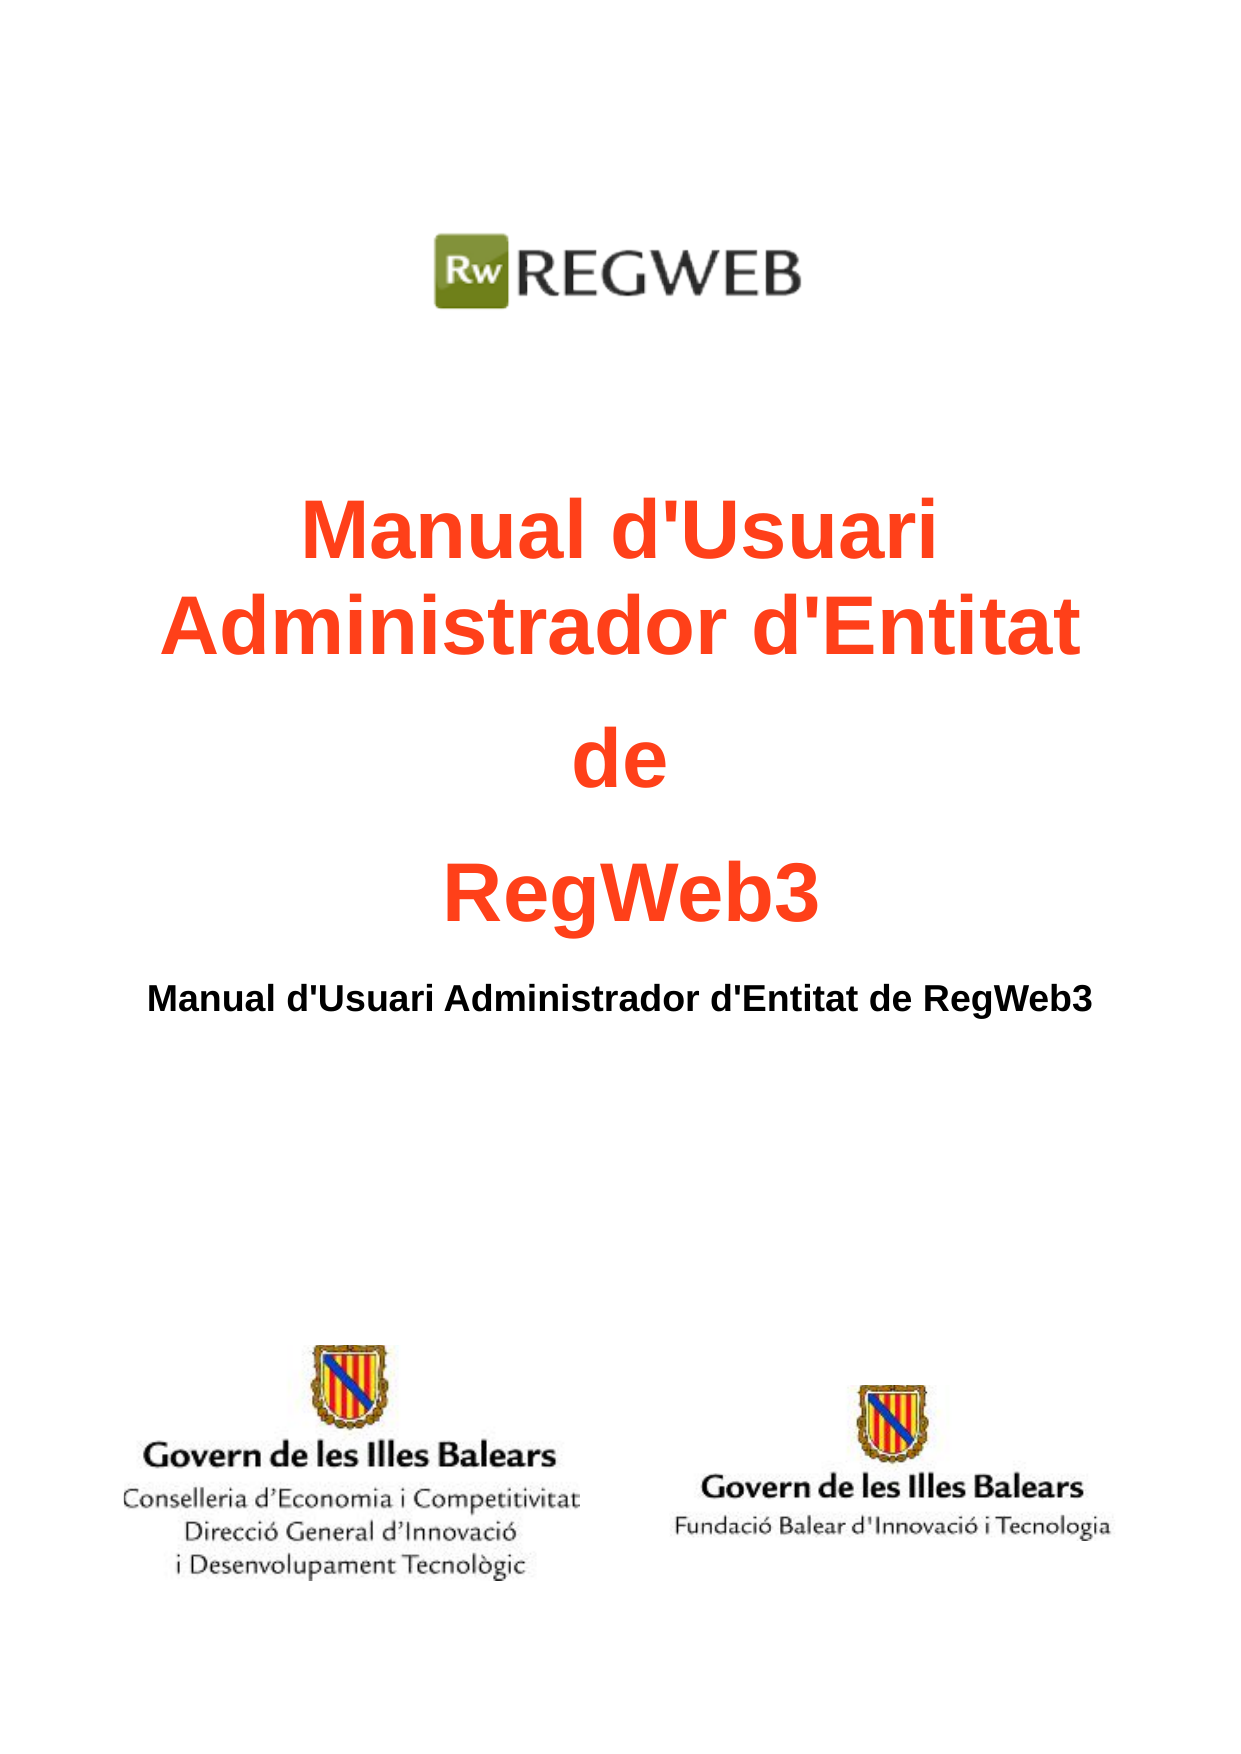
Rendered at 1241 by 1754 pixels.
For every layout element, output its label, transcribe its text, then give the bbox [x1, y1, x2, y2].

table_header [118, 1339, 586, 1586]
table_header [586, 1339, 664, 1586]
picture [123, 1345, 580, 1581]
title Manual d'Usuari Administrador d'Entitat [118, 480, 1122, 672]
picture [669, 1385, 1117, 1541]
table_header [664, 1339, 1122, 1586]
picture [432, 223, 808, 324]
title RegWeb3 [118, 843, 1122, 939]
subtitle Manual d'Usuari Administrador d'Entitat de RegWeb3 [118, 976, 1122, 1019]
title de [118, 709, 1122, 805]
